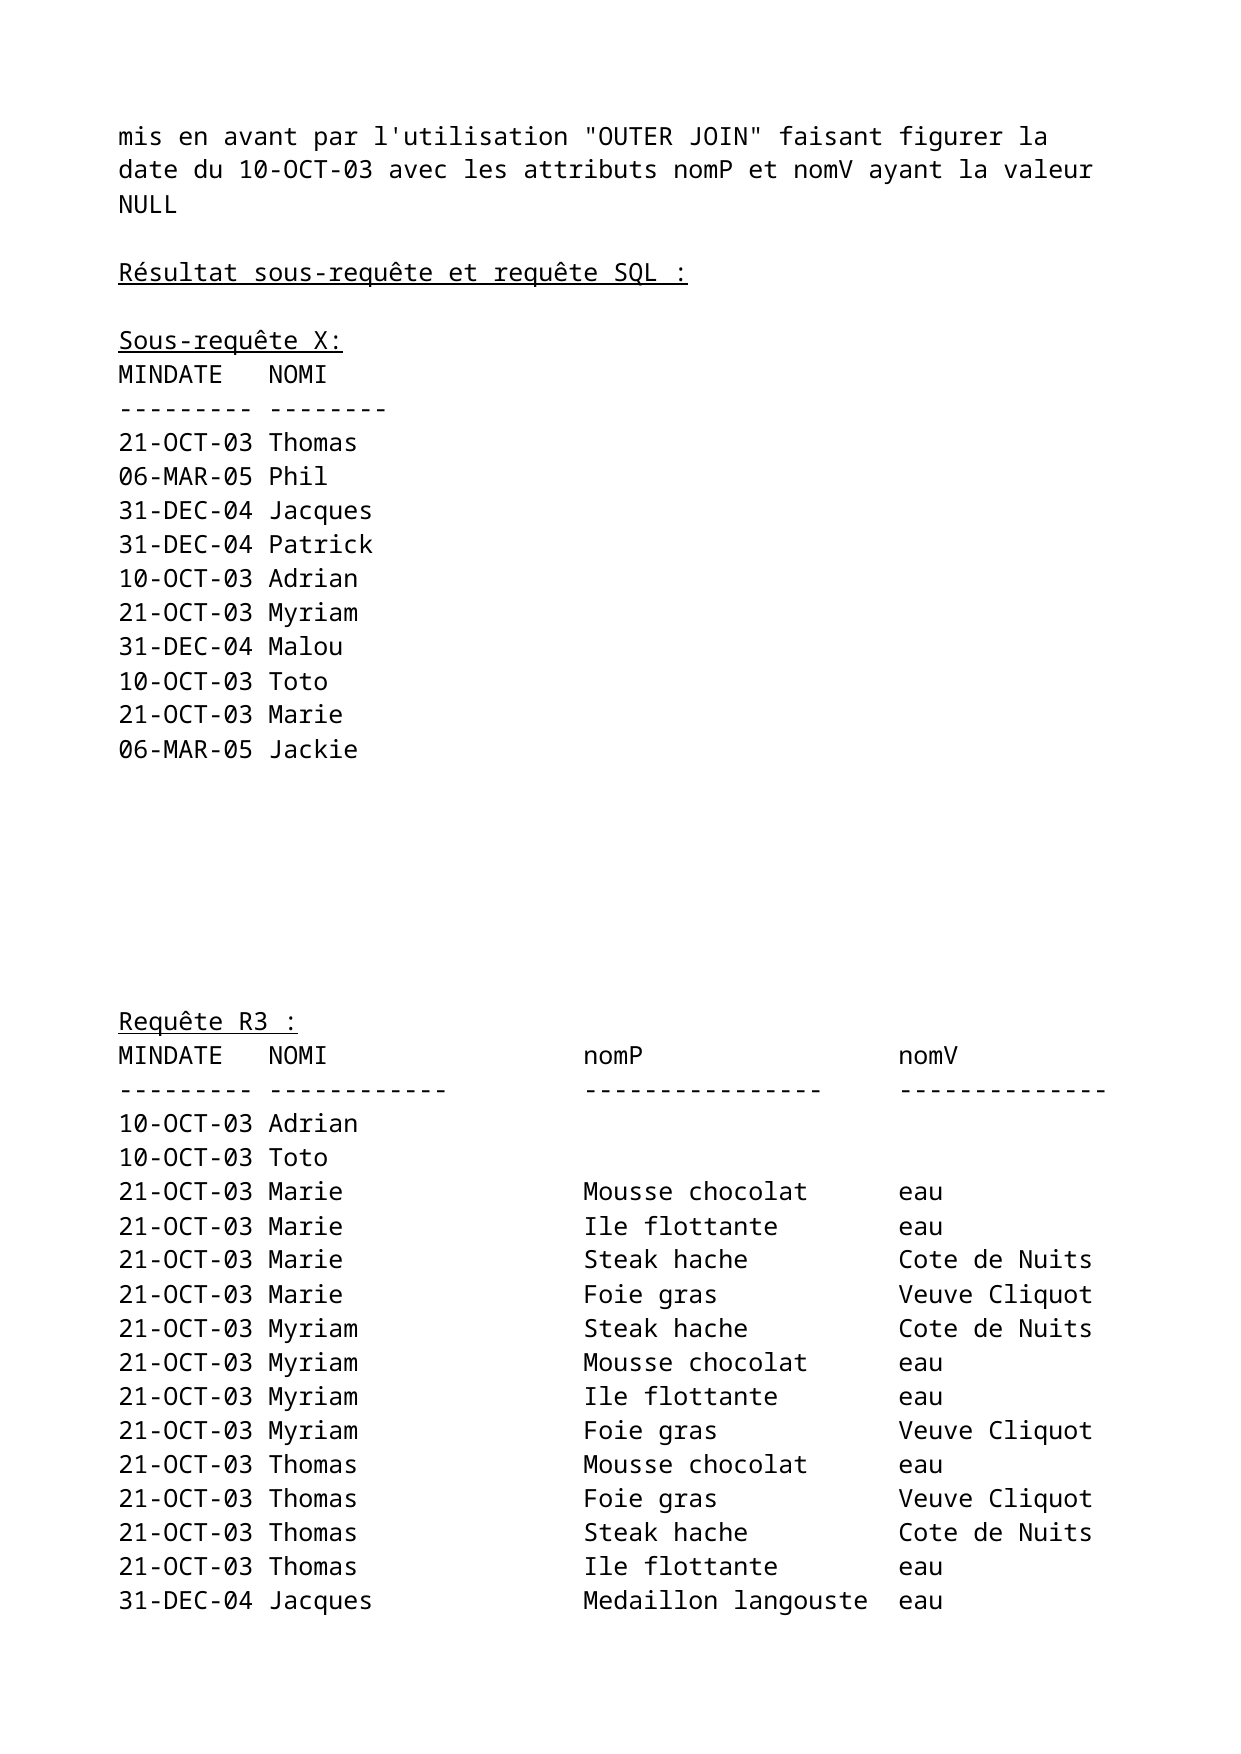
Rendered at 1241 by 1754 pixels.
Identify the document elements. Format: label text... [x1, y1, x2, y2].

text 06-MAR-05 Jackie [118, 731, 1122, 765]
text 21-OCT-03 Thomas Mousse chocolat eau [118, 1447, 1122, 1481]
text 31-DEC-04 Jacques [118, 493, 1122, 527]
text Sous-requête X: [118, 322, 1122, 357]
text 21-OCT-03 Myriam Steak hache Cote de Nuits [118, 1310, 1122, 1344]
text Résultat sous-requête et requête SQL : [118, 254, 1122, 288]
text 10-OCT-03 Adrian [118, 1106, 1122, 1140]
text 06-MAR-05 Phil [118, 459, 1122, 493]
text 10-OCT-03 Toto [118, 1140, 1122, 1174]
text MINDATE NOMI nomP nomV [118, 1038, 1122, 1072]
text MINDATE NOMI [118, 357, 1122, 391]
text 31-DEC-04 Malou [118, 629, 1122, 663]
text 21-OCT-03 Marie [118, 697, 1122, 731]
text 21-OCT-03 Marie Ile flottante eau [118, 1208, 1122, 1242]
text 10-OCT-03 Adrian [118, 561, 1122, 595]
text --------- ------------ ---------------- -------------- [118, 1072, 1122, 1106]
text 21-OCT-03 Myriam [118, 595, 1122, 629]
text 21-OCT-03 Marie Foie gras Veuve Cliquot [118, 1276, 1122, 1310]
text 21-OCT-03 Thomas [118, 425, 1122, 459]
text Requête R3 : [118, 1004, 1122, 1038]
text --------- -------- [118, 391, 1122, 425]
text 21-OCT-03 Marie Steak hache Cote de Nuits [118, 1242, 1122, 1276]
text 31-DEC-04 Jacques Medaillon langouste eau [118, 1583, 1122, 1617]
text 21-OCT-03 Marie Mousse chocolat eau [118, 1174, 1122, 1208]
text 21-OCT-03 Thomas Steak hache Cote de Nuits [118, 1515, 1122, 1549]
text 10-OCT-03 Toto [118, 663, 1122, 697]
text 21-OCT-03 Thomas Ile flottante eau [118, 1549, 1122, 1583]
text 31-DEC-04 Patrick [118, 527, 1122, 561]
text 21-OCT-03 Myriam Ile flottante eau [118, 1378, 1122, 1412]
text mis en avant par l'utilisation "OUTER JOIN" faisant figurer la date du 10-OCT-03 avec les attributs nomP et nomV ayant la valeur NULL [118, 118, 1122, 220]
text 21-OCT-03 Thomas Foie gras Veuve Cliquot [118, 1481, 1122, 1515]
text 21-OCT-03 Myriam Mousse chocolat eau [118, 1344, 1122, 1378]
text 21-OCT-03 Myriam Foie gras Veuve Cliquot [118, 1412, 1122, 1447]
